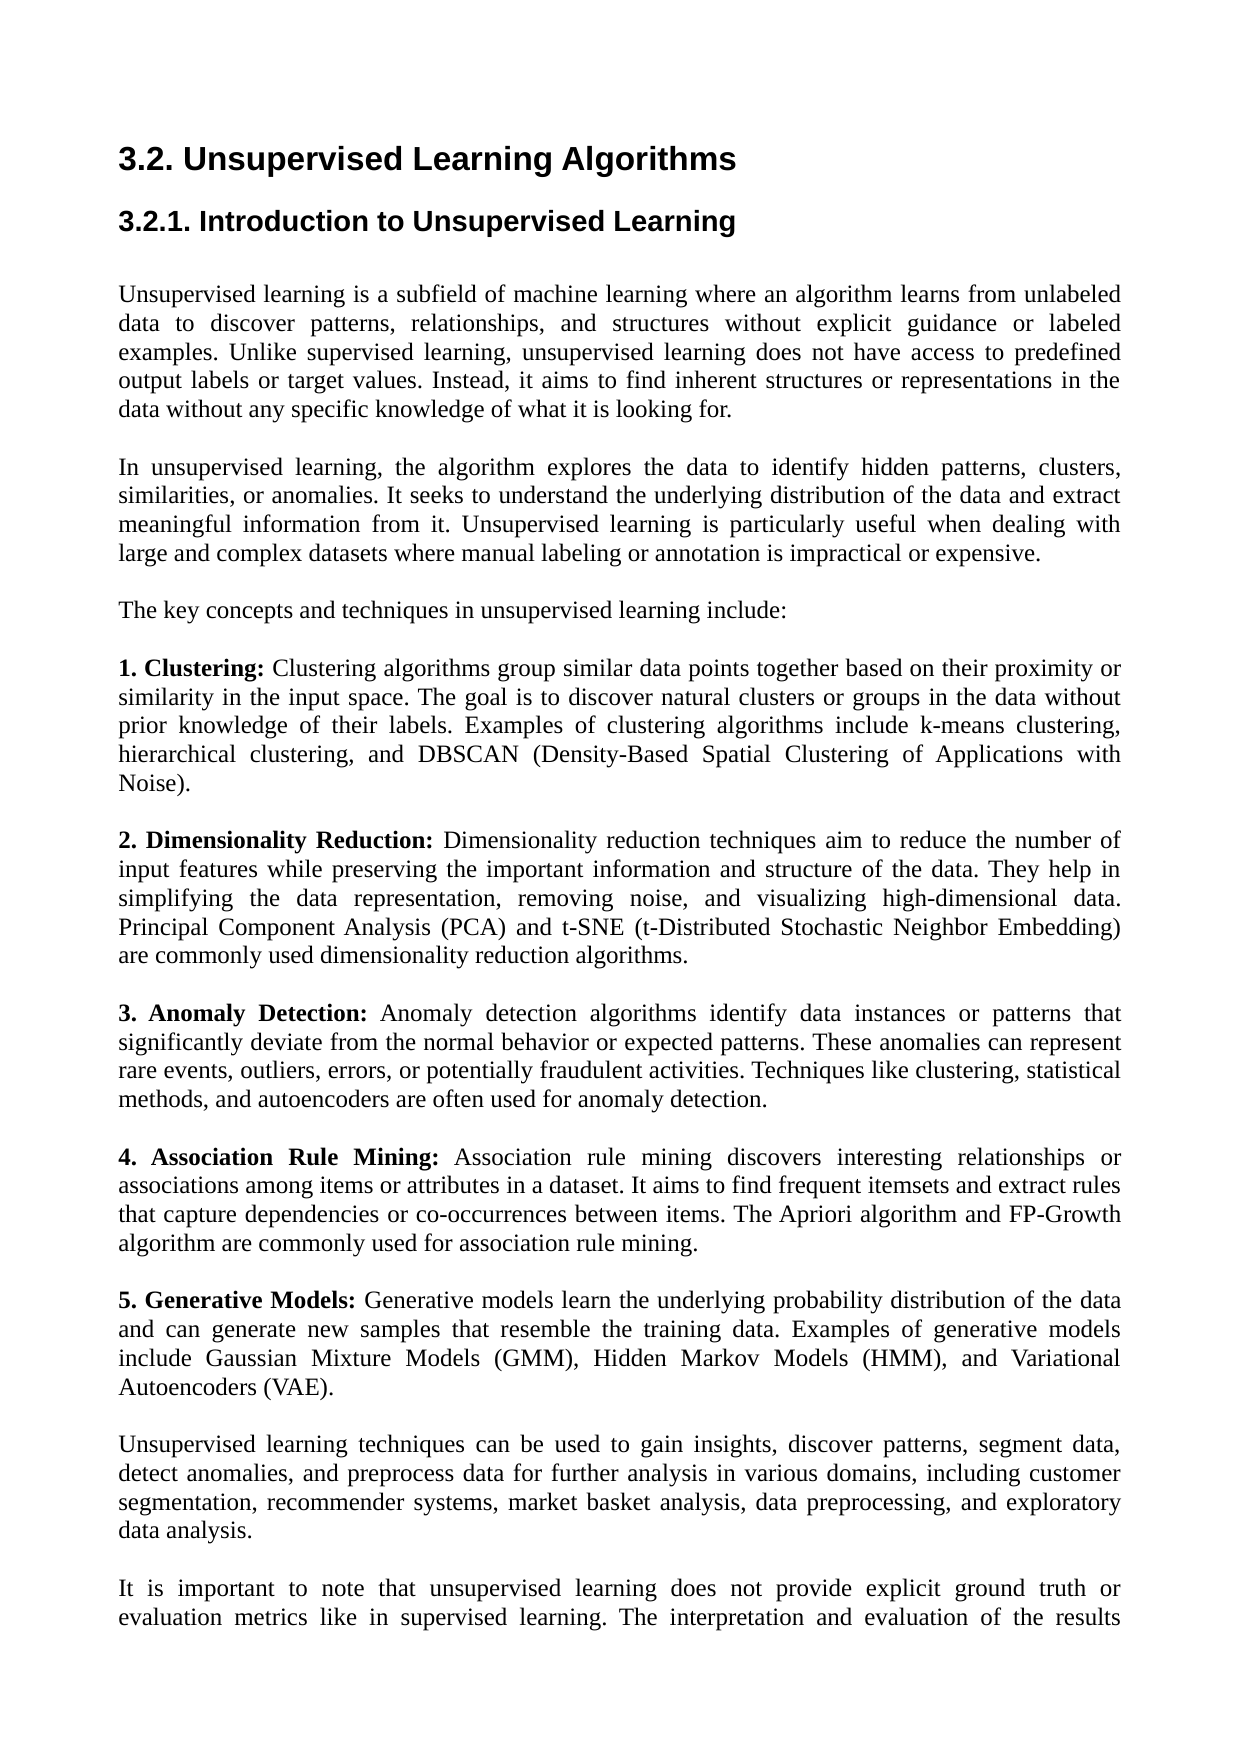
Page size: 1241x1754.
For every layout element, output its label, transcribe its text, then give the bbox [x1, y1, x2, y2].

text 5. Generative Models: Generative models learn the underlying probability distribution of the data and can generate new samples that resemble the training data. Examples of generative models include Gaussian Mixture Models (GMM), Hidden Markov Models (HMM), and Variational Autoencoders (VAE). [118, 1286, 1122, 1401]
subtitle 3.2.1. Introduction to Unsupervised Learning [118, 204, 1122, 238]
text The key concepts and techniques in unsupervised learning include: [118, 596, 1122, 624]
text In unsupervised learning, the algorithm explores the data to identify hidden patterns, clusters, similarities, or anomalies. It seeks to understand the underlying distribution of the data and extract meaningful information from it. Unsupervised learning is particularly useful when dealing with large and complex datasets where manual labeling or annotation is impractical or expensive. [118, 452, 1122, 567]
text 3. Anomaly Detection: Anomaly detection algorithms identify data instances or patterns that significantly deviate from the normal behavior or expected patterns. These anomalies can represent rare events, outliers, errors, or potentially fraudulent activities. Techniques like clustering, statistical methods, and autoencoders are often used for anomaly detection. [118, 998, 1122, 1113]
text It is important to note that unsupervised learning does not provide explicit ground truth or evaluation metrics like in supervised learning. The interpretation and evaluation of the results [118, 1573, 1122, 1631]
text Unsupervised learning techniques can be used to gain insights, discover patterns, segment data, detect anomalies, and preprocess data for further analysis in various domains, including customer segmentation, recommender systems, market basket analysis, data preprocessing, and exploratory data analysis. [118, 1429, 1122, 1544]
text 4. Association Rule Mining: Association rule mining discovers interesting relationships or associations among items or attributes in a dataset. It aims to find frequent itemsets and extract rules that capture dependencies or co-occurrences between items. The Apriori algorithm and FP-Growth algorithm are commonly used for association rule mining. [118, 1142, 1122, 1257]
subtitle 3.2. Unsupervised Learning Algorithms [118, 139, 1122, 177]
text Unsupervised learning is a subfield of machine learning where an algorithm learns from unlabeled data to discover patterns, relationships, and structures without explicit guidance or labeled examples. Unlike supervised learning, unsupervised learning does not have access to predefined output labels or target values. Instead, it aims to find inherent structures or representations in the data without any specific knowledge of what it is looking for. [118, 279, 1122, 423]
text 2. Dimensionality Reduction: Dimensionality reduction techniques aim to reduce the number of input features while preserving the important information and structure of the data. They help in simplifying the data representation, removing noise, and visualizing high-dimensional data. Principal Component Analysis (PCA) and t-SNE (t-Distributed Stochastic Neighbor Embedding) are commonly used dimensionality reduction algorithms. [118, 826, 1122, 969]
text 1. Clustering: Clustering algorithms group similar data points together based on their proximity or similarity in the input space. The goal is to discover natural clusters or groups in the data without prior knowledge of their labels. Examples of clustering algorithms include k-means clustering, hierarchical clustering, and DBSCAN (Density-Based Spatial Clustering of Applications with Noise). [118, 653, 1122, 797]
